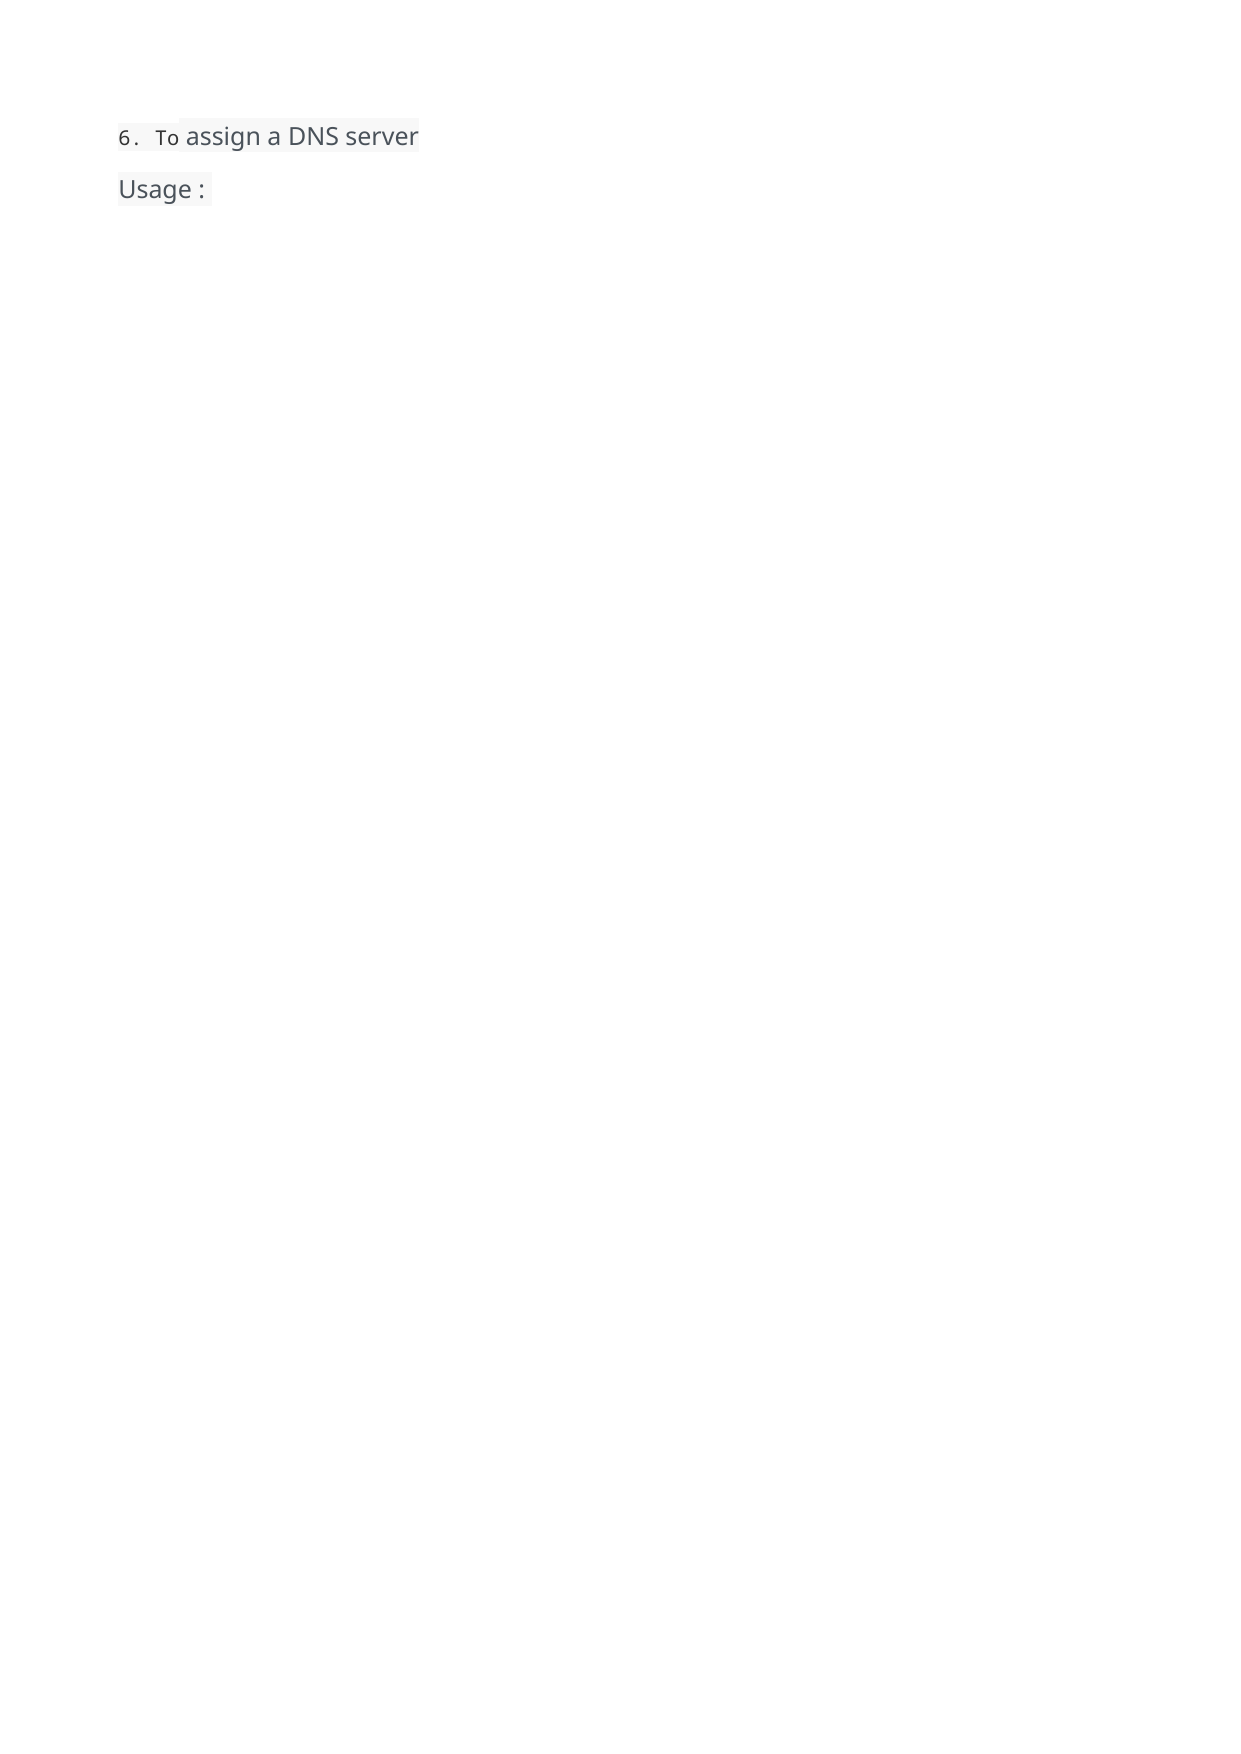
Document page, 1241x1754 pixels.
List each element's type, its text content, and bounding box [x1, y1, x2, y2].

text 6. To assign a DNS server [118, 118, 1122, 152]
text Usage : [118, 172, 1122, 206]
